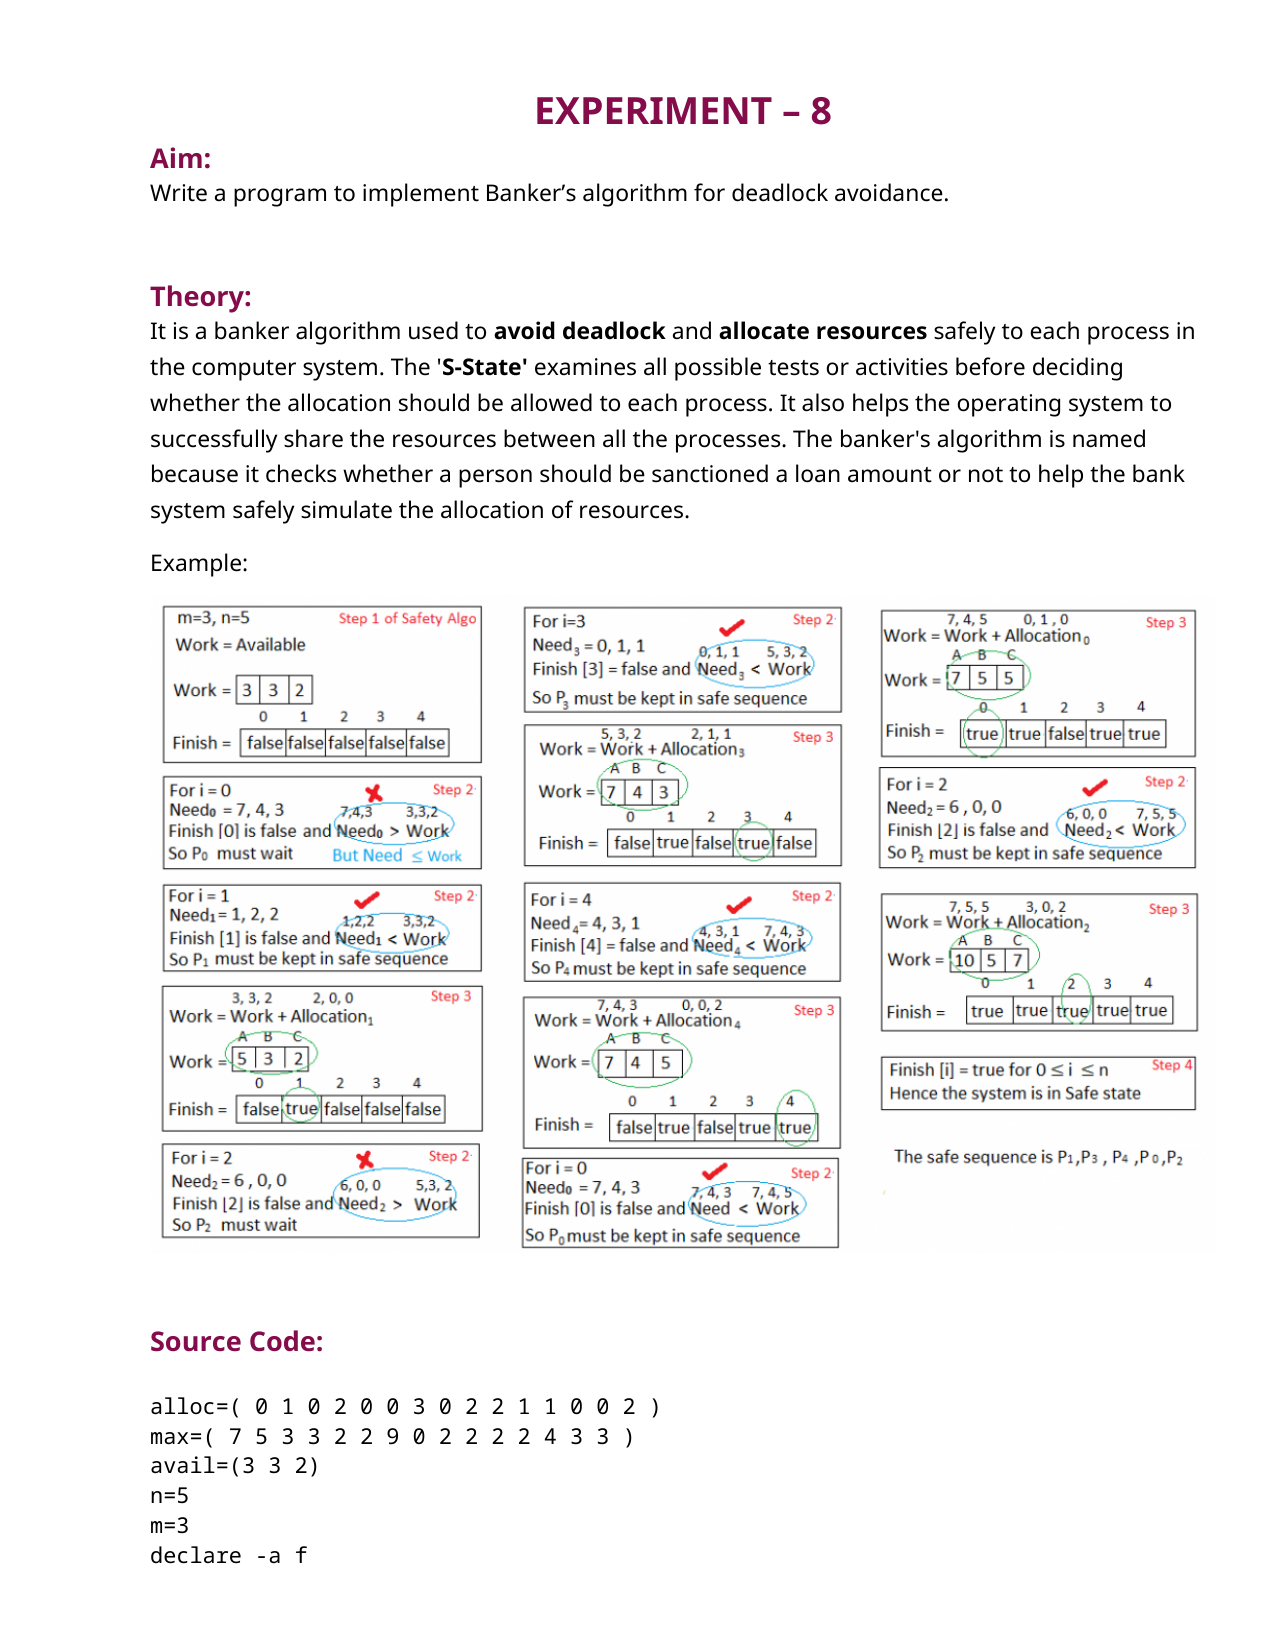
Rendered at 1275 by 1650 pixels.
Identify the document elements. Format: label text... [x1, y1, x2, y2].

text alloc=( 0 1 0 2 0 0 3 0 2 2 1 1 0 0 2 ) [150, 1391, 1216, 1421]
subtitle Theory: [150, 277, 1216, 314]
text It is a banker algorithm used to avoid deadlock and allocate resources safely to each process in the computer system. The 'S-State' examines all possible tests or activities before deciding whether the allocation should be allowed to each process. It also helps the operating system to successfully share the resources between all the processes. The banker's algorithm is named because it checks whether a person should be sanctioned a loan amount or not to help the bank system safely simulate the allocation of resources. [150, 315, 1216, 526]
subtitle Aim: [150, 140, 1216, 177]
text declare -a f [150, 1540, 1216, 1570]
text avail=(3 3 2) [150, 1451, 1216, 1480]
text n=5 [150, 1480, 1216, 1510]
subtitle EXPERIMENT – 8 [150, 84, 1216, 135]
text m=3 [150, 1510, 1216, 1540]
text Example: [150, 547, 1216, 578]
text max=( 7 5 3 3 2 2 9 0 2 2 2 2 4 3 3 ) [150, 1421, 1216, 1451]
text Write a program to implement Banker’s algorithm for deadlock avoidance. [150, 177, 1216, 208]
subtitle Source Code: [150, 1322, 1216, 1359]
